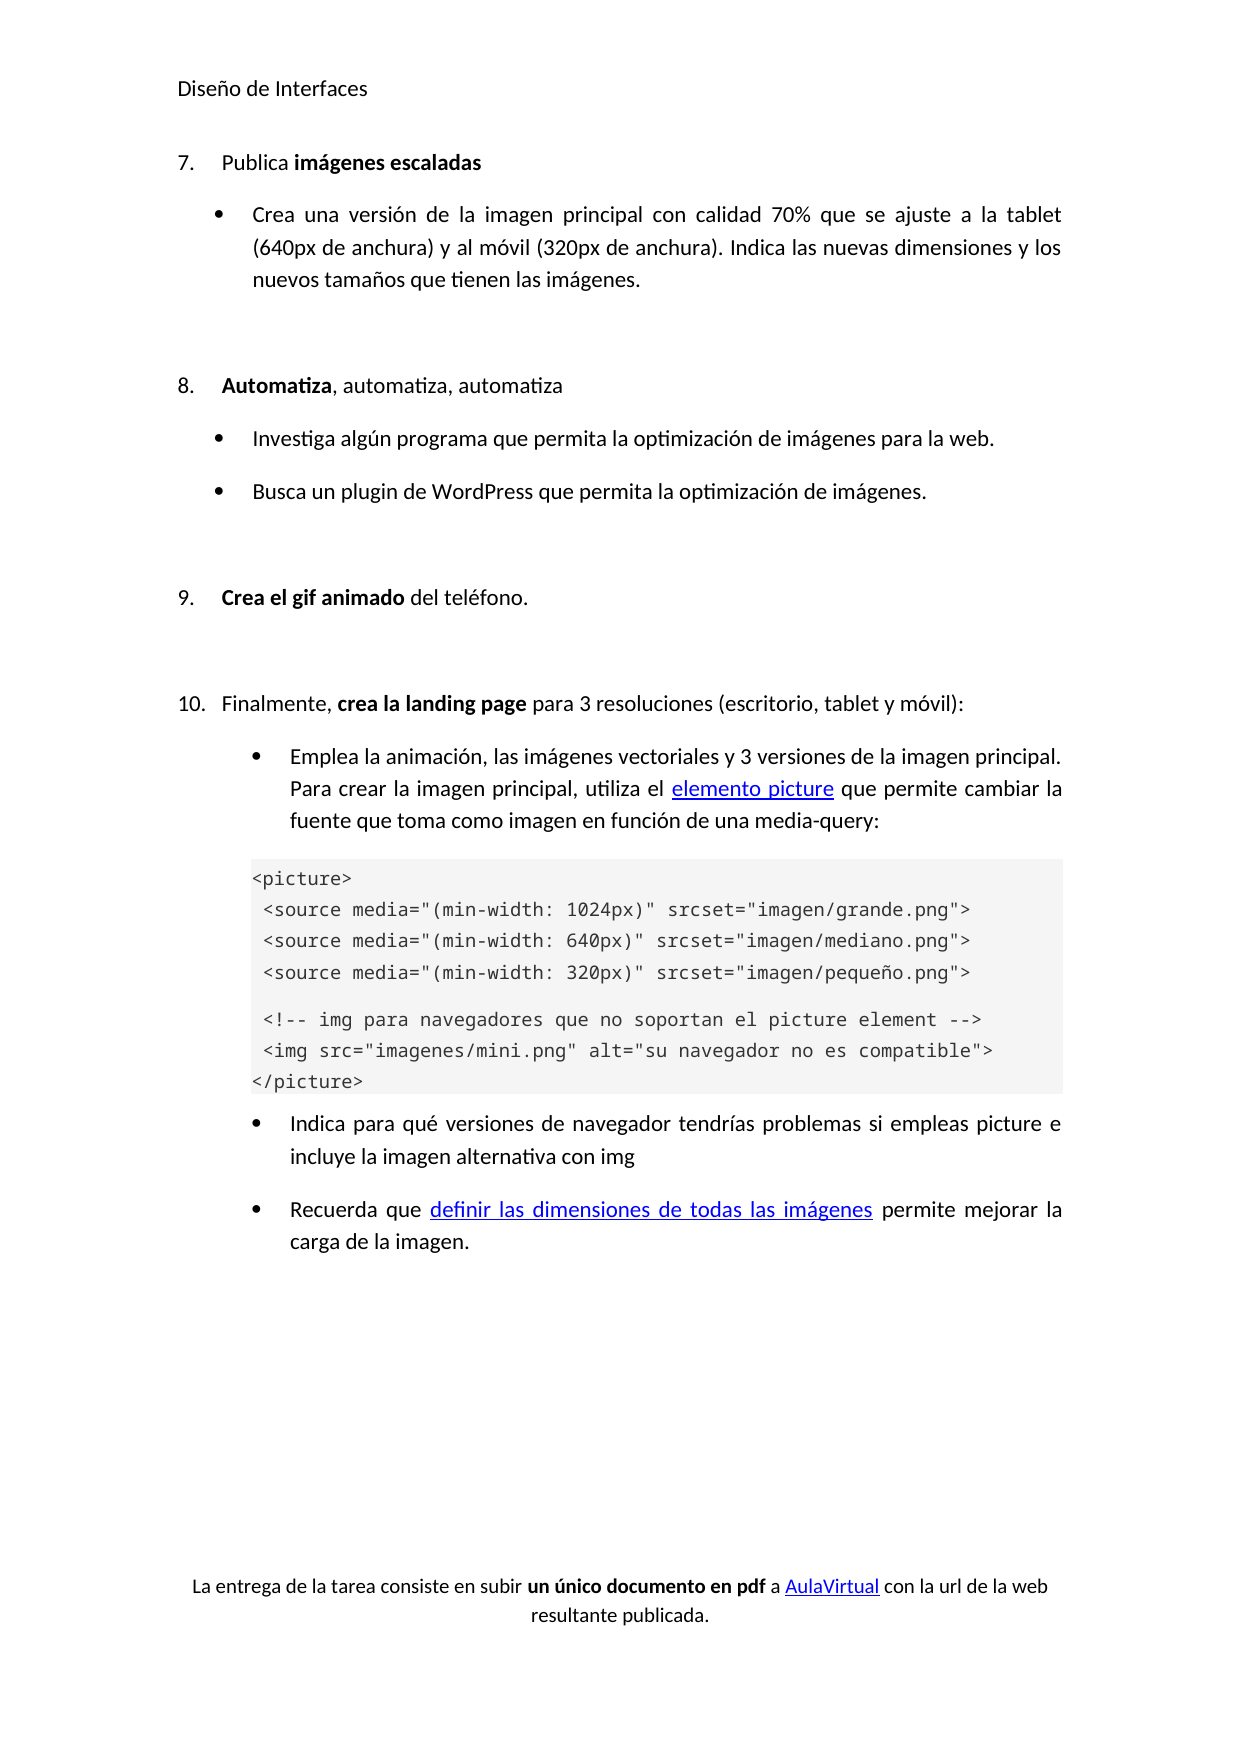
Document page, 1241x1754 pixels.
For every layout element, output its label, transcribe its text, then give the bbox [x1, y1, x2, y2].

list Crea el gif animado del teléfono. [177, 583, 1063, 611]
list Publica imágenes escaladas [177, 148, 1063, 176]
list Emplea la animación, las imágenes vectoriales y 3 versiones de la imagen principal. Para crear la imagen principal, utiliza el elemento picture que permite cambiar la fuente que toma como imagen en función de una media-query: [252, 742, 1063, 834]
text <!-- img para navegadores que no soportan el picture element --> <img src="imagenes/mini.png" alt="su navegador no es compatible"> </picture> [251, 1000, 1063, 1094]
list Busca un plugin de WordPress que permita la optimización de imágenes. [215, 477, 1063, 505]
list Automatiza, automatiza, automatiza [177, 371, 1063, 399]
list Recuerda que definir las dimensiones de todas las imágenes permite mejorar la carga de la imagen. [252, 1195, 1063, 1255]
list Indica para qué versiones de navegador tendrías problemas si empleas picture e incluye la imagen alternativa con img [252, 1109, 1063, 1170]
text <picture> <source media="(min-width: 1024px)" srcset="imagen/grande.png"> <source media="(min-width: 640px)" srcset="imagen/mediano.png"> [251, 859, 1063, 953]
text <source media="(min-width: 320px)" srcset="imagen/pequeño.png"> [251, 953, 1063, 984]
list Investiga algún programa que permita la optimización de imágenes para la web. [215, 424, 1063, 452]
list Finalmente, crea la landing page para 3 resoluciones (escritorio, tablet y móvil): [177, 689, 1063, 717]
list Crea una versión de la imagen principal con calidad 70% que se ajuste a la tablet (640px de anchura) y al móvil (320px de anchura). Indica las nuevas dimensiones y los nuevos tamaños que tienen las imágenes. [215, 201, 1063, 293]
